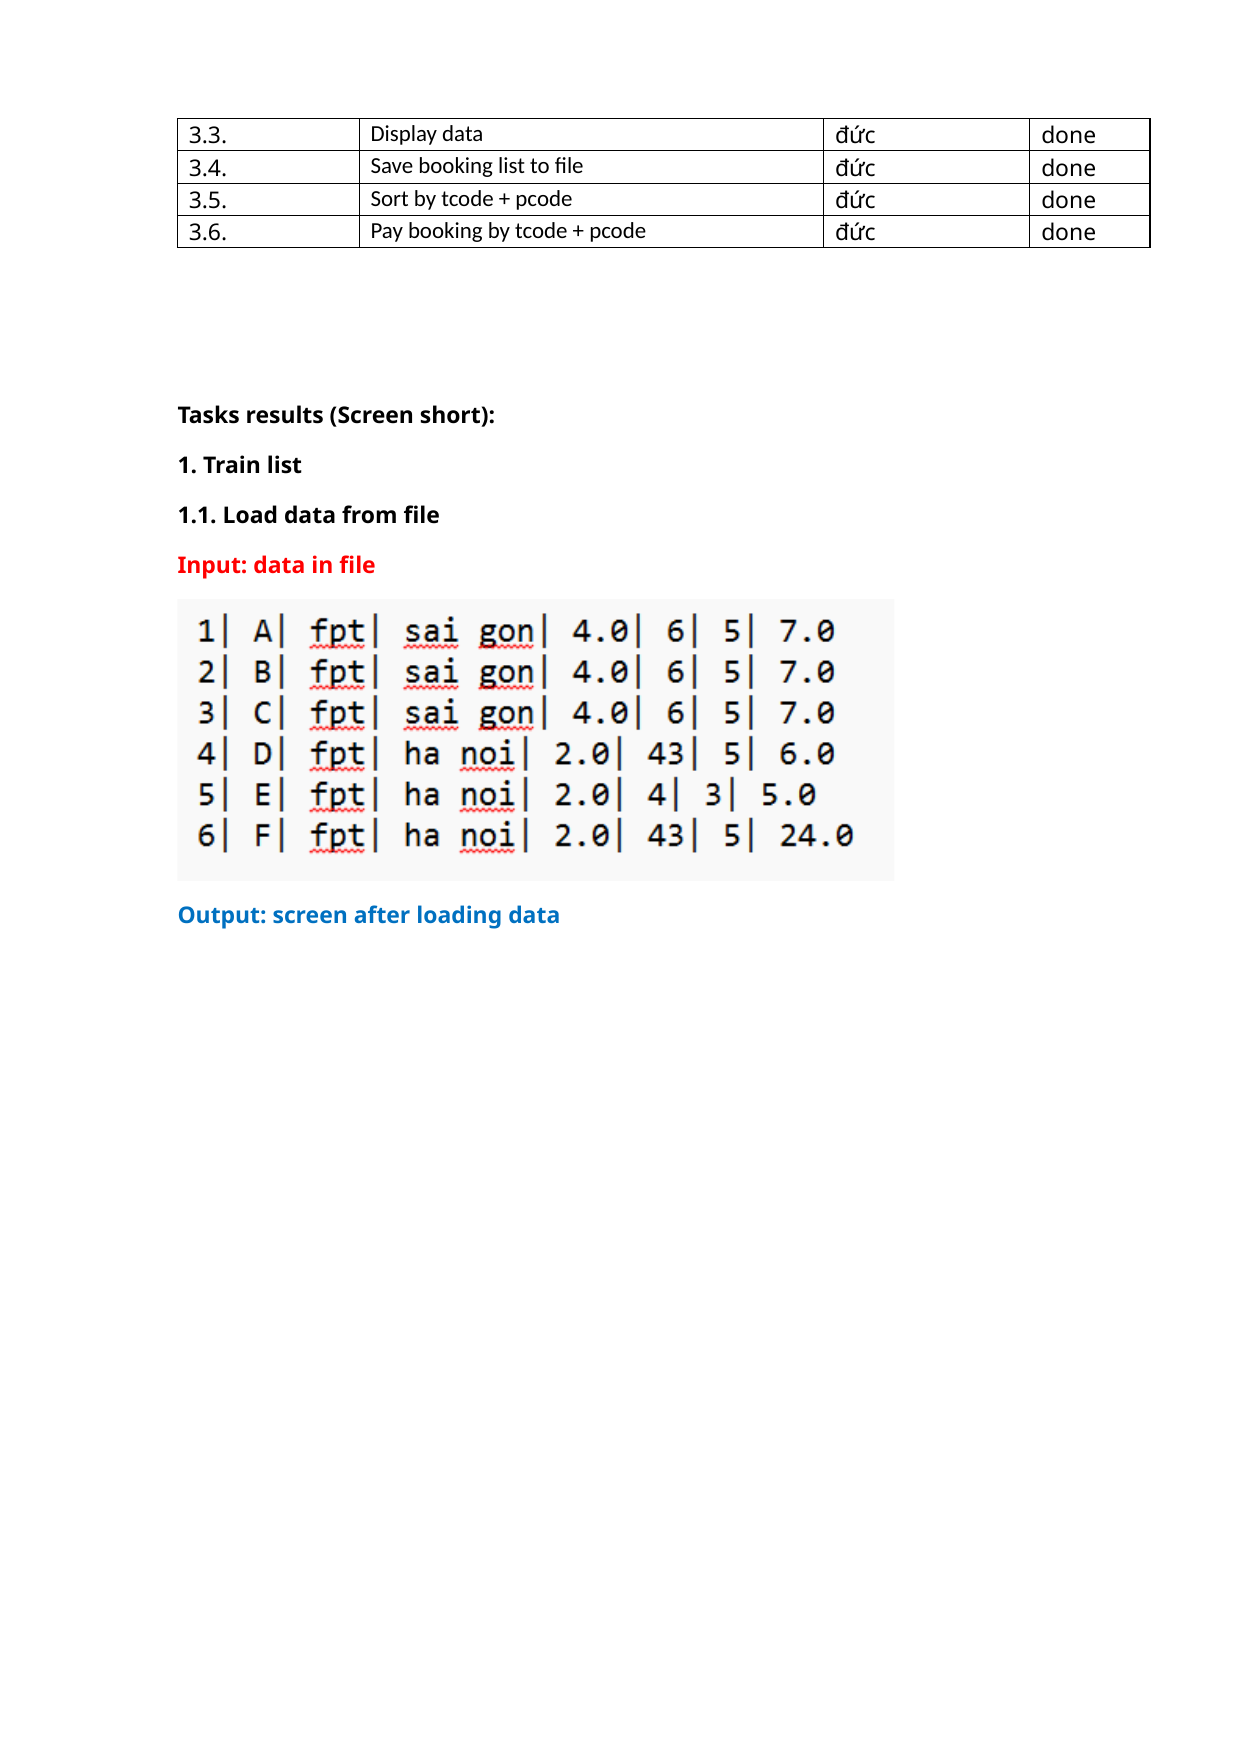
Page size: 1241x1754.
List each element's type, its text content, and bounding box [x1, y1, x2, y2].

table_cell done [1030, 216, 1149, 247]
table_cell đức [824, 184, 1029, 215]
text Tasks results (Screen short): [177, 399, 1152, 430]
table_cell Save booking list to file [360, 151, 823, 183]
text Input: data in file [177, 549, 1152, 580]
table_cell Pay booking by tcode + pcode [360, 216, 823, 247]
table_cell 3.4. [178, 151, 359, 183]
table_cell đức [824, 151, 1029, 183]
table_cell done [1030, 119, 1149, 150]
table_cell 3.3. [178, 119, 359, 150]
text 1. Train list [177, 449, 1152, 480]
table_cell done [1030, 184, 1149, 215]
table_cell Display data [360, 119, 823, 150]
table_cell 3.6. [178, 216, 359, 247]
table_cell đức [824, 216, 1029, 247]
table_cell 3.5. [178, 184, 359, 215]
table_cell Sort by tcode + pcode [360, 184, 823, 215]
table_cell đức [824, 119, 1029, 150]
text Output: screen after loading data [177, 899, 1152, 930]
text 1.1. Load data from file [177, 499, 1152, 530]
table_cell done [1030, 151, 1149, 183]
